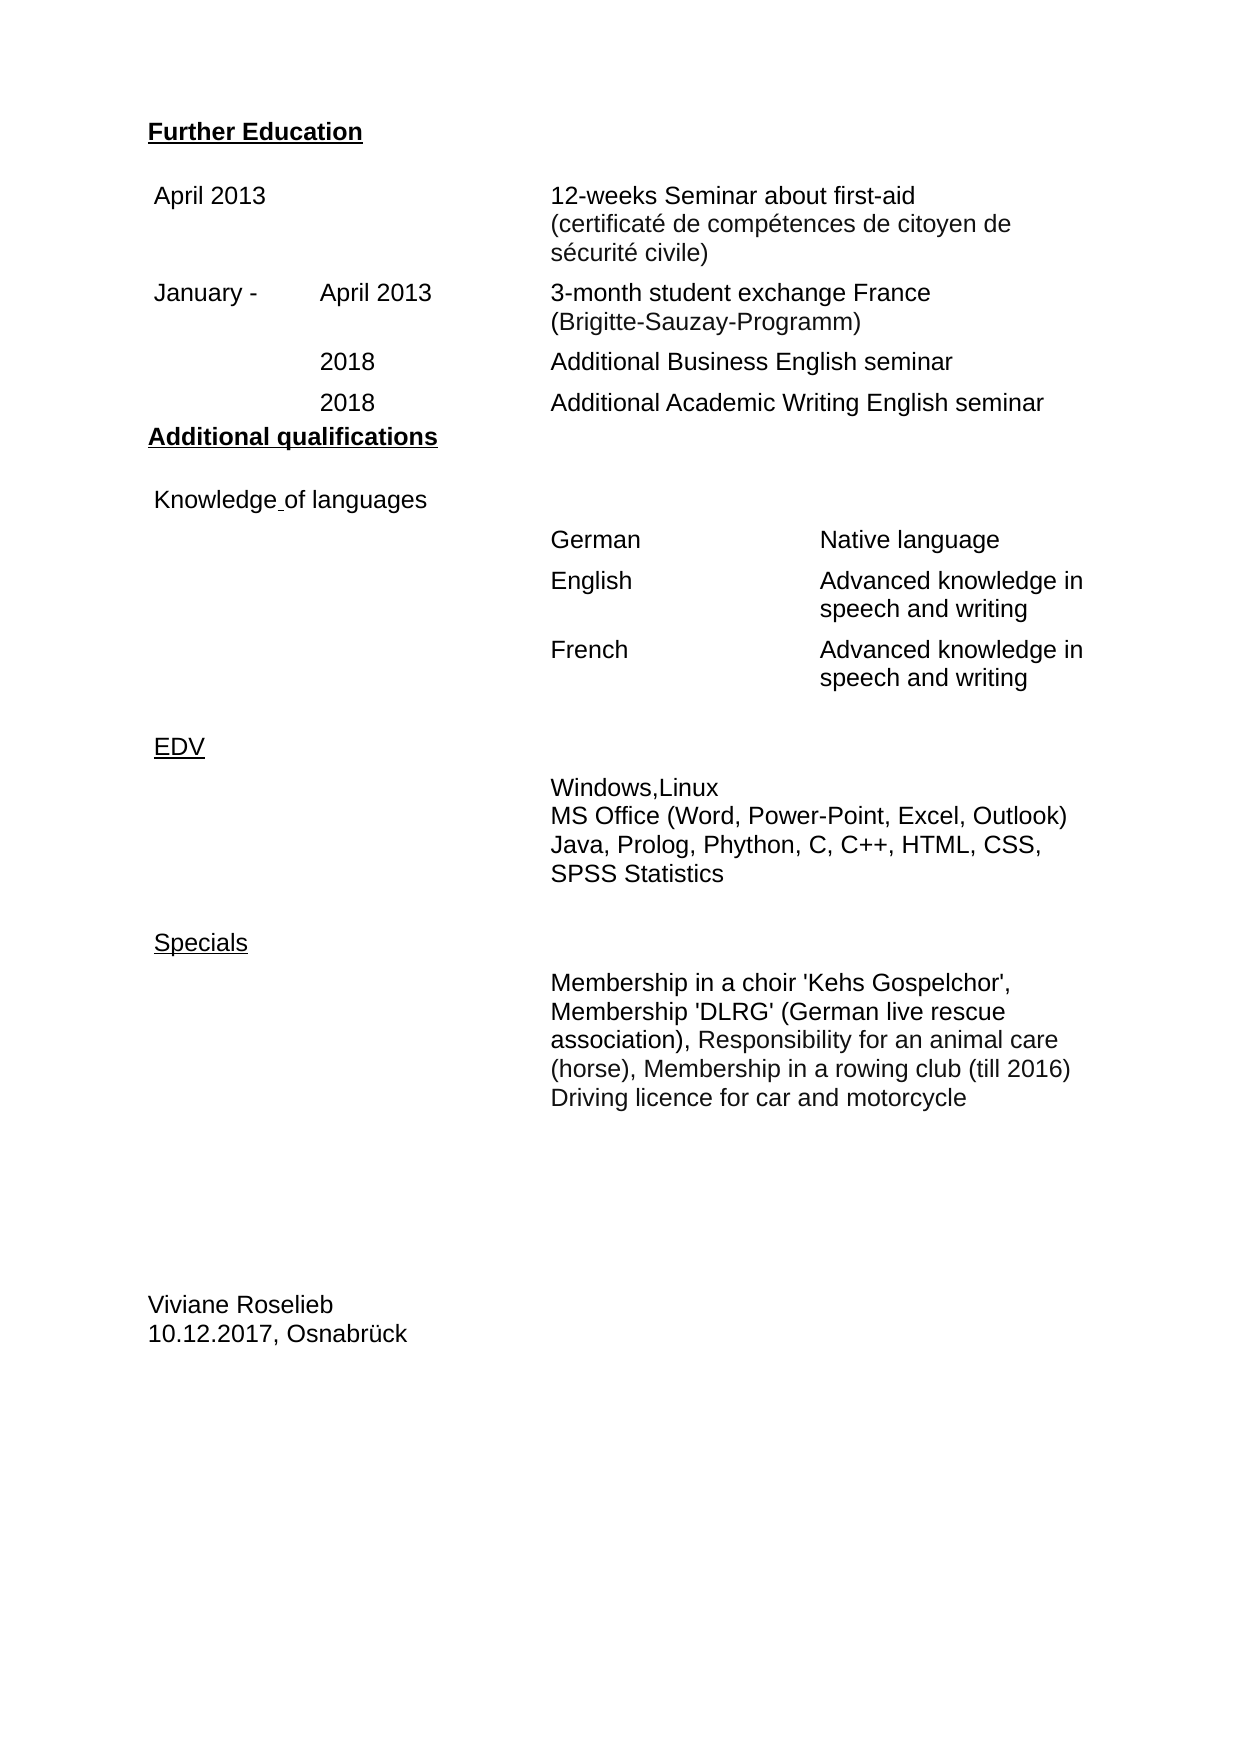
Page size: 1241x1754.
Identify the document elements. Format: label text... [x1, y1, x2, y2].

table_cell German [545, 520, 814, 560]
text 10.12.2017, Osnabrück [148, 1319, 1092, 1347]
table_header 12-weeks Seminar about first-aid (certificaté de compétences de citoyen de sécurité civile) [545, 175, 1093, 273]
table_cell [148, 382, 314, 422]
table_cell 2018 [314, 382, 545, 422]
table_header April 2013 [148, 175, 545, 273]
table_cell English [545, 560, 814, 629]
table_cell EDV [148, 698, 1093, 767]
table_cell Advanced knowledge in speech and writing [814, 560, 1093, 629]
text Viviane Roselieb [148, 1290, 1092, 1319]
table_cell April 2013 [314, 273, 545, 342]
table_cell [148, 520, 545, 698]
table_cell 3-month student exchange France (Brigitte-Sauzay-Programm) [545, 273, 1093, 342]
table_cell Additional Academic Writing English seminar [545, 382, 1093, 422]
table_cell [148, 962, 545, 1117]
table_cell [148, 342, 314, 382]
table_cell Additional Business English seminar [545, 342, 1093, 382]
table_cell Windows,Linux MS Office (Word, Power-Point, Excel, Outlook) Java, Prolog, Phython, C, C++, HTML, CSS, SPSS Statistics [545, 767, 1093, 893]
table_cell Membership in a choir 'Kehs Gospelchor', Membership 'DLRG' (German live rescue association), Responsibility for an animal care (horse), Membership in a rowing club (till 2016) Driving licence for car and motorcycle [545, 962, 1093, 1117]
table_cell January - [148, 273, 314, 342]
table_cell French [545, 629, 814, 698]
table_cell Native language [814, 520, 1093, 560]
table_cell Specials [148, 893, 1093, 962]
table_cell 2018 [314, 342, 545, 382]
text Additional qualifications [148, 422, 1092, 451]
table_cell [148, 767, 545, 893]
table_header Knowledge of languages [148, 480, 1093, 520]
text Further Education [148, 117, 1092, 146]
table_cell Advanced knowledge in speech and writing [814, 629, 1093, 698]
